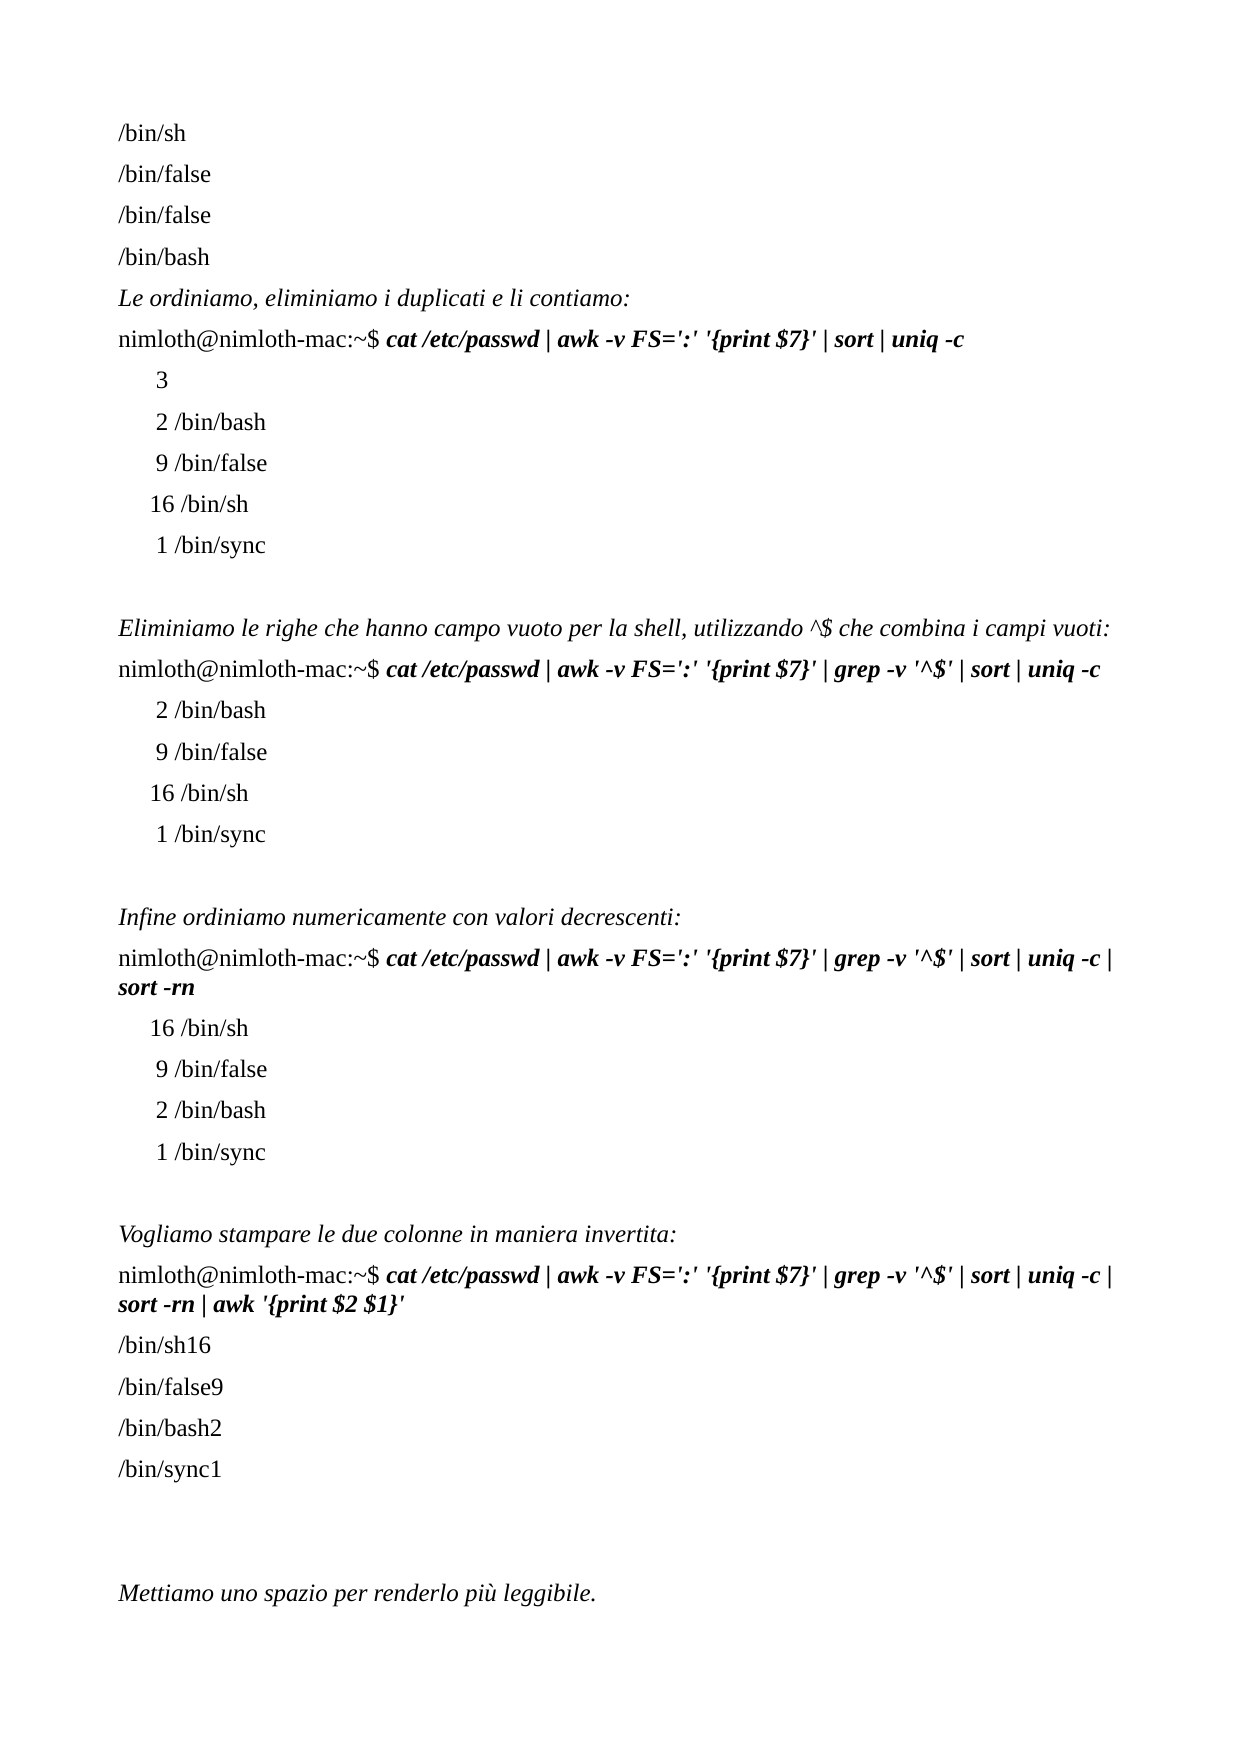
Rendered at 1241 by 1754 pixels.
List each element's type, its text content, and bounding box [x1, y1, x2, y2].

text nimloth@nimloth-mac:~$ cat /etc/passwd | awk -v FS=':' '{print $7}' | sort | uniq -c [118, 324, 1122, 353]
text nimloth@nimloth-mac:~$ cat /etc/passwd | awk -v FS=':' '{print $7}' | grep -v '^$' | sort | uniq -c | sort -rn | awk '{print $2 $1}' [118, 1261, 1122, 1318]
text 1 /bin/sync [118, 819, 1122, 848]
text /bin/sh [118, 118, 1122, 147]
text 2 /bin/bash [118, 1096, 1122, 1124]
text 2 /bin/bash [118, 696, 1122, 724]
text 3 [118, 366, 1122, 394]
text Vogliamo stampare le due colonne in maniera invertita: [118, 1219, 1122, 1248]
text nimloth@nimloth-mac:~$ cat /etc/passwd | awk -v FS=':' '{print $7}' | grep -v '^$' | sort | uniq -c [118, 654, 1122, 683]
text /bin/false [118, 201, 1122, 229]
text /bin/sync1 [118, 1454, 1122, 1483]
text 16 /bin/sh [118, 1013, 1122, 1042]
text /bin/false [118, 159, 1122, 188]
text 1 /bin/sync [118, 1137, 1122, 1166]
text 16 /bin/sh [118, 778, 1122, 807]
text 9 /bin/false [118, 1054, 1122, 1083]
text Mettiamo uno spazio per renderlo più leggibile. [118, 1578, 1122, 1607]
text Le ordiniamo, eliminiamo i duplicati e li contiamo: [118, 283, 1122, 312]
text Infine ordiniamo numericamente con valori decrescenti: [118, 902, 1122, 931]
text 2 /bin/bash [118, 407, 1122, 436]
text /bin/bash [118, 242, 1122, 271]
text 9 /bin/false [118, 737, 1122, 766]
text /bin/sh16 [118, 1331, 1122, 1359]
text Eliminiamo le righe che hanno campo vuoto per la shell, utilizzando ^$ che combina i campi vuoti: [118, 613, 1122, 642]
text /bin/false9 [118, 1372, 1122, 1401]
text 16 /bin/sh [118, 489, 1122, 518]
text 1 /bin/sync [118, 531, 1122, 559]
text nimloth@nimloth-mac:~$ cat /etc/passwd | awk -v FS=':' '{print $7}' | grep -v '^$' | sort | uniq -c | sort -rn [118, 943, 1122, 1001]
text 9 /bin/false [118, 448, 1122, 477]
text /bin/bash2 [118, 1413, 1122, 1442]
